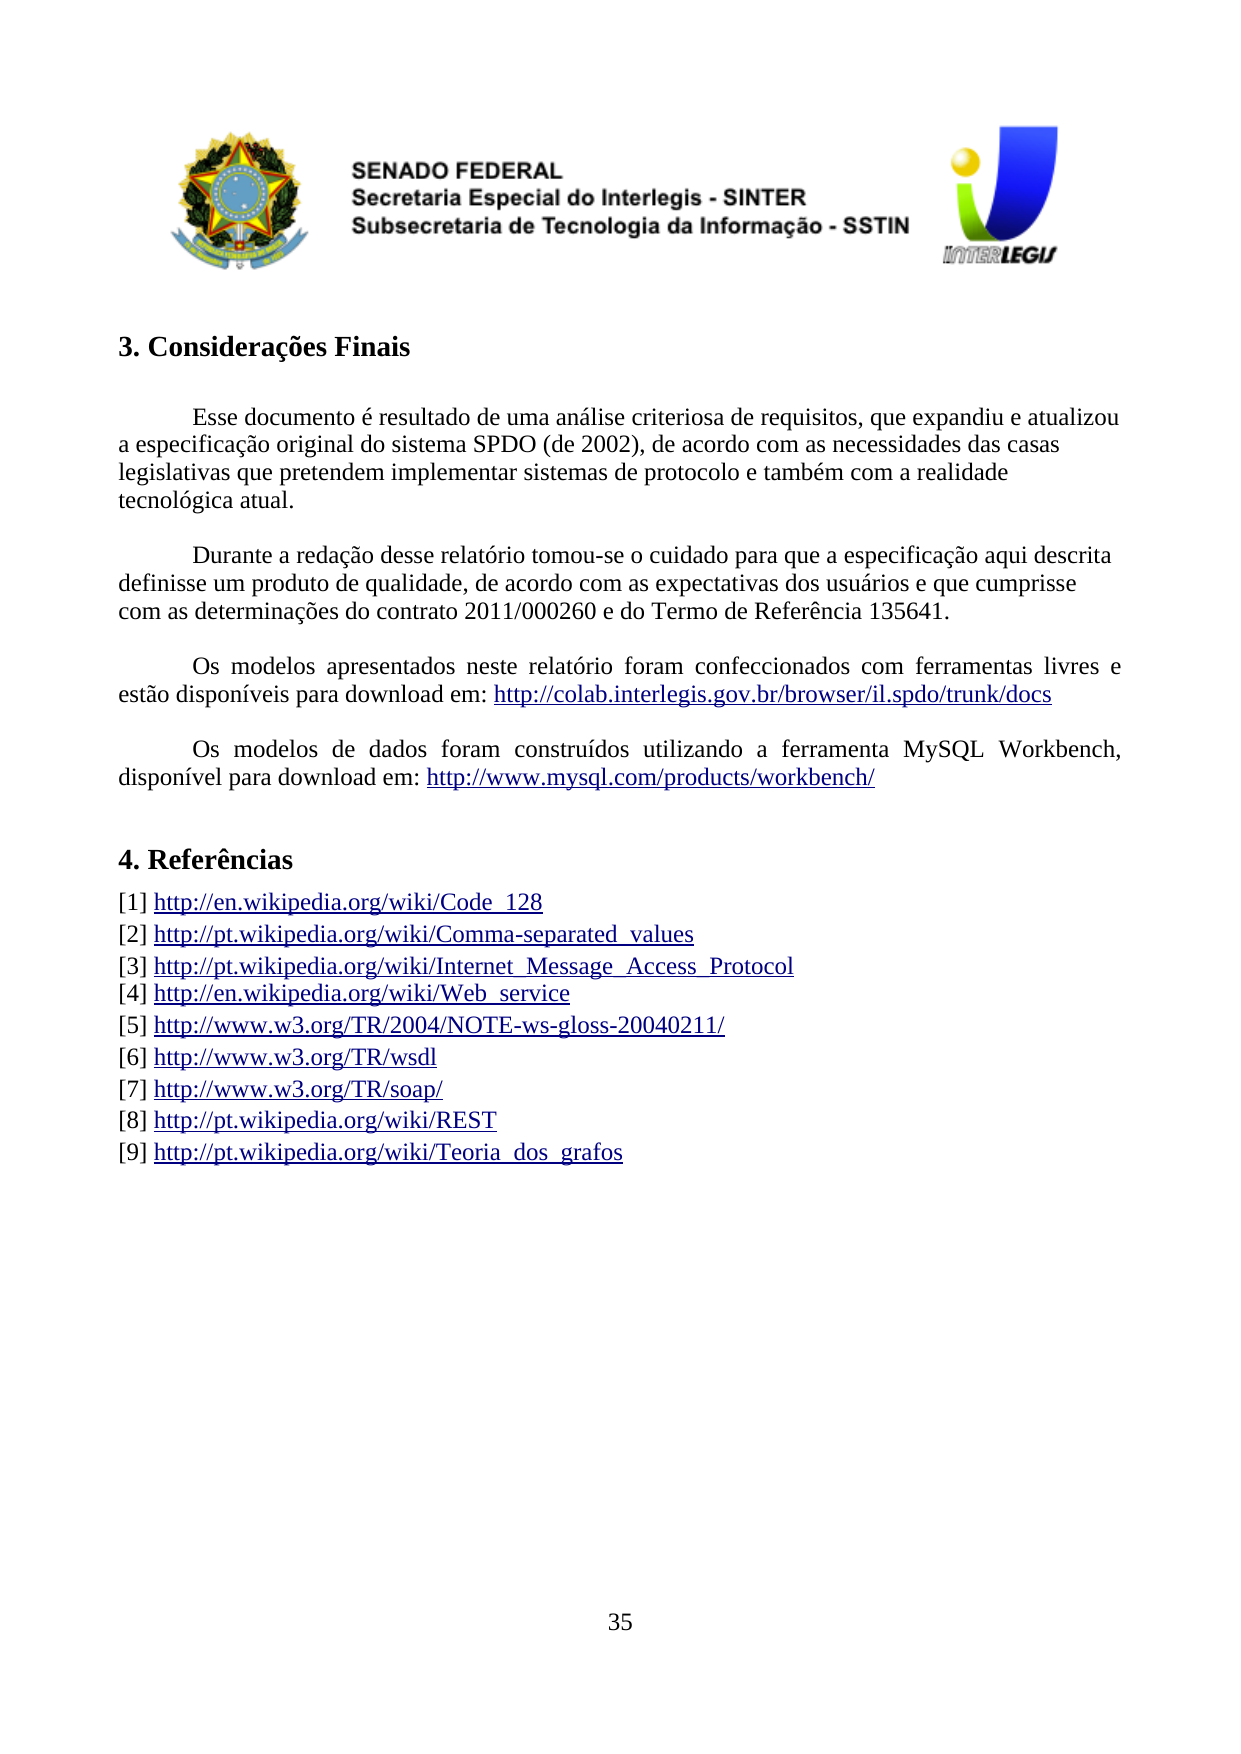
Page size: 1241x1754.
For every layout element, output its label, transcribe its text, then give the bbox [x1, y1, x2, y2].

text [1] http://en.wikipedia.org/wiki/Code_128 [118, 888, 1122, 916]
text Esse documento é resultado de uma análise criteriosa de requisitos, que expandiu e atualizou a especificação original do sistema SPDO (de 2002), de acordo com as necessidades das casas legislativas que pretendem implementar sistemas de protocolo e também com a realidade tecnológica atual. [118, 403, 1122, 514]
text [2] http://pt.wikipedia.org/wiki/Comma-separated_values [118, 920, 1122, 948]
picture [163, 118, 1078, 276]
subtitle 3. Considerações Finais [118, 330, 1122, 363]
text [3] http://pt.wikipedia.org/wiki/Internet_Message_Access_Protocol [118, 952, 1122, 979]
text Os modelos de dados foram construídos utilizando a ferramenta MySQL Workbench, disponível para download em: http://www.mysql.com/products/workbench/ [118, 735, 1122, 791]
text [9] http://pt.wikipedia.org/wiki/Teoria_dos_grafos [118, 1138, 1122, 1166]
text Durante a redação desse relatório tomou-se o cuidado para que a especificação aqui descrita definisse um produto de qualidade, de acordo com as expectativas dos usuários e que cumprisse com as determinações do contrato 2011/000260 e do Termo de Referência 135641. [118, 541, 1122, 624]
text [6] http://www.w3.org/TR/wsdl [118, 1043, 1122, 1071]
text [8] http://pt.wikipedia.org/wiki/REST [118, 1107, 1122, 1134]
subtitle 4. Referências [118, 843, 1122, 876]
text [4] http://en.wikipedia.org/wiki/Web_service [118, 979, 1122, 1007]
text [5] http://www.w3.org/TR/2004/NOTE-ws-gloss-20040211/ [118, 1011, 1122, 1039]
text Os modelos apresentados neste relatório foram confeccionados com ferramentas livres e estão disponíveis para download em: http://colab.interlegis.gov.br/browser/il.spdo/trunk/docs [118, 652, 1122, 708]
text [7] http://www.w3.org/TR/soap/ [118, 1075, 1122, 1103]
